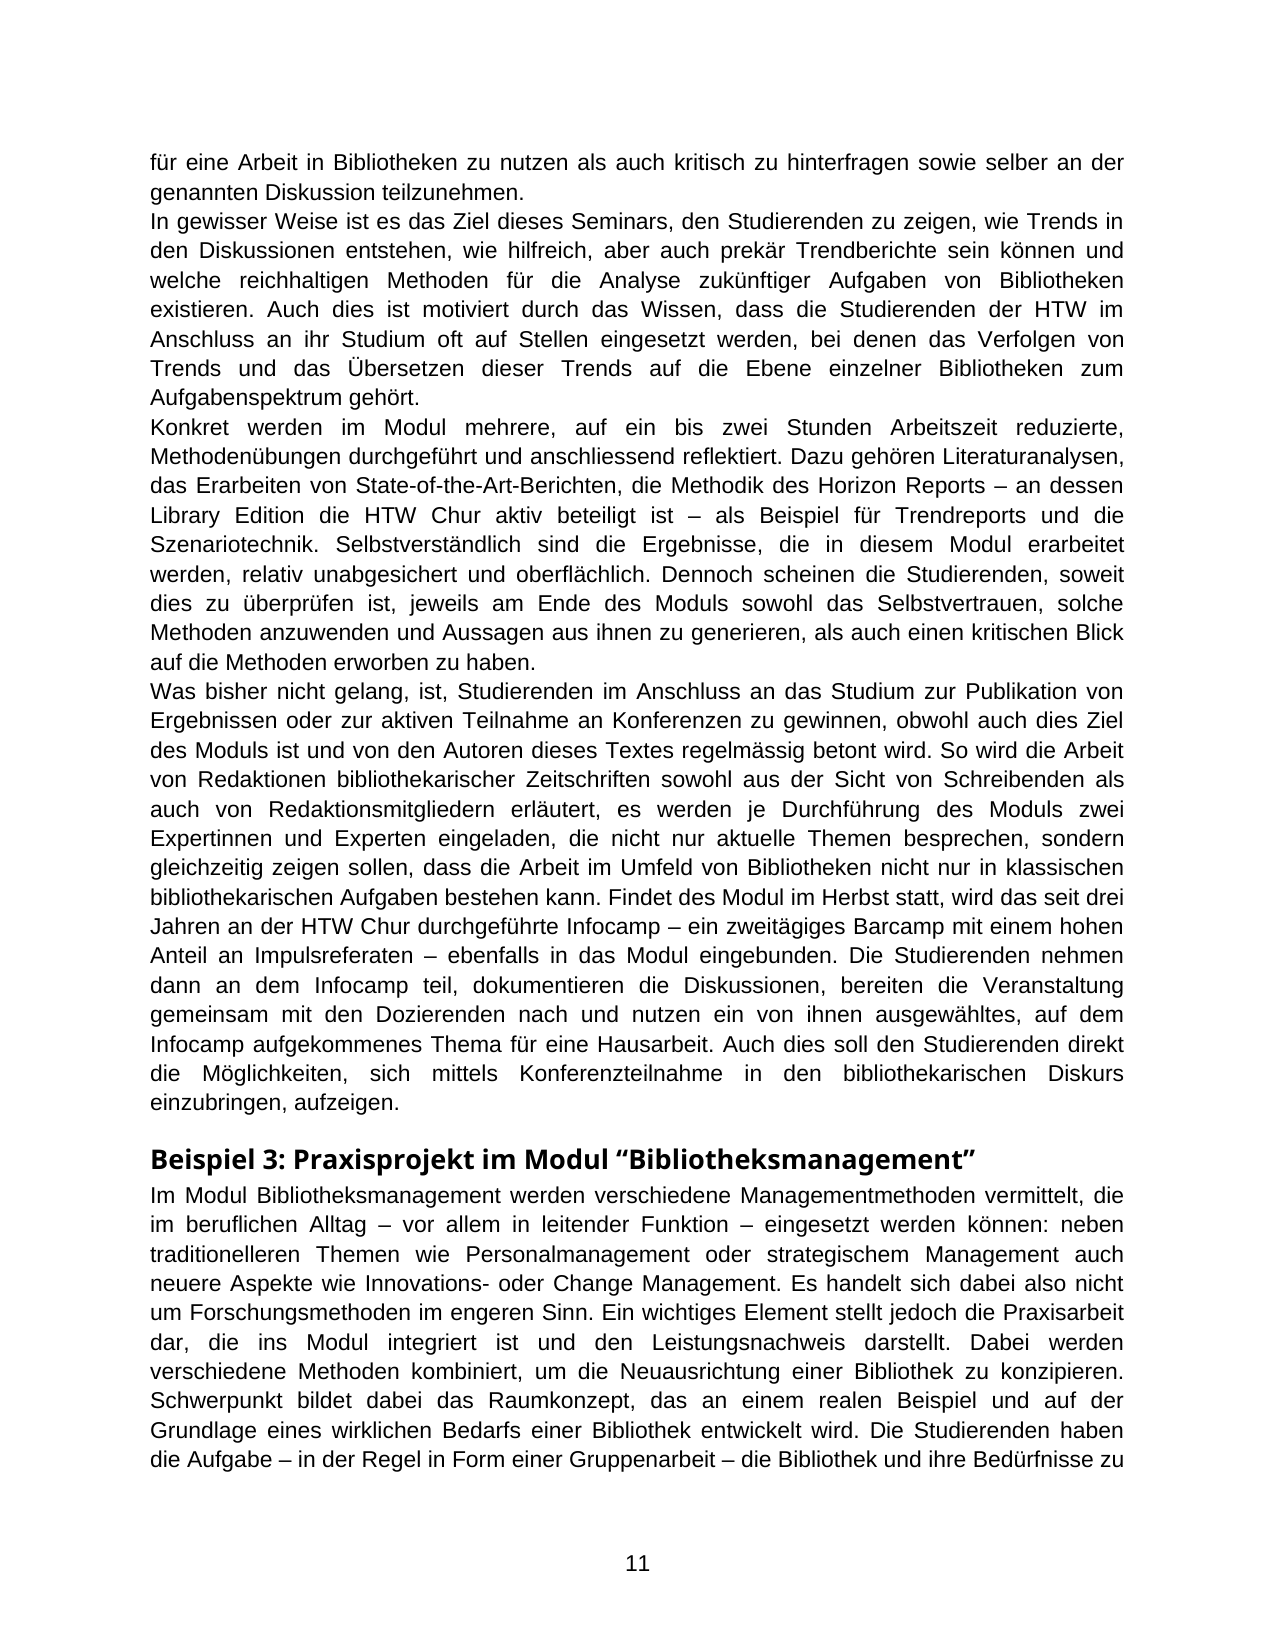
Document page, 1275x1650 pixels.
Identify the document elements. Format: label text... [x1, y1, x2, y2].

text Konkret werden im Modul mehrere, auf ein bis zwei Stunden Arbeitszeit reduzierte, Methodenübungen durchgeführt und anschliessend reflektiert. Dazu gehören Literaturanalysen, das Erarbeiten von State-of-the-Art-Berichten, die Methodik des Horizon Reports ‒ an dessen Library Edition die HTW Chur aktiv beteiligt ist ‒ als Beispiel für Trendreports und die Szenariotechnik. Selbstverständlich sind die Ergebnisse, die in diesem Modul erarbeitet werden, relativ unabgesichert und oberflächlich. Dennoch scheinen die Studierenden, soweit dies zu überprüfen ist, jeweils am Ende des Moduls sowohl das Selbstvertrauen, solche Methoden anzuwenden und Aussagen aus ihnen zu generieren, als auch einen kritischen Blick auf die Methoden erworben zu haben. [150, 414, 1125, 675]
text Was bisher nicht gelang, ist, Studierenden im Anschluss an das Studium zur Publikation von Ergebnissen oder zur aktiven Teilnahme an Konferenzen zu gewinnen, obwohl auch dies Ziel des Moduls ist und von den Autoren dieses Textes regelmässig betont wird. So wird die Arbeit von Redaktionen bibliothekarischer Zeitschriften sowohl aus der Sicht von Schreibenden als auch von Redaktionsmitgliedern erläutert, es werden je Durchführung des Moduls zwei Expertinnen und Experten eingeladen, die nicht nur aktuelle Themen besprechen, sondern gleichzeitig zeigen sollen, dass die Arbeit im Umfeld von Bibliotheken nicht nur in klassischen bibliothekarischen Aufgaben bestehen kann. Findet des Modul im Herbst statt, wird das seit drei Jahren an der HTW Chur durchgeführte Infocamp ‒ ein zweitägiges Barcamp mit einem hohen Anteil an Impulsreferaten ‒ ebenfalls in das Modul eingebunden. Die Studierenden nehmen dann an dem Infocamp teil, dokumentieren die Diskussionen, bereiten die Veranstaltung gemeinsam mit den Dozierenden nach und nutzen ein von ihnen ausgewähltes, auf dem Infocamp aufgekommenes Thema für eine Hausarbeit. Auch dies soll den Studierenden direkt die Möglichkeiten, sich mittels Konferenzteilnahme in den bibliothekarischen Diskurs einzubringen, aufzeigen. [150, 679, 1125, 1116]
text Im Modul Bibliotheksmanagement werden verschiedene Managementmethoden vermittelt, die im beruflichen Alltag ‒ vor allem in leitender Funktion ‒ eingesetzt werden können: neben traditionelleren Themen wie Personalmanagement oder strategischem Management auch neuere Aspekte wie Innovations- oder Change Management. Es handelt sich dabei also nicht um Forschungsmethoden im engeren Sinn. Ein wichtiges Element stellt jedoch die Praxisarbeit dar, die ins Modul integriert ist und den Leistungsnachweis darstellt. Dabei werden verschiedene Methoden kombiniert, um die Neuausrichtung einer Bibliothek zu konzipieren. Schwerpunkt bildet dabei das Raumkonzept, das an einem realen Beispiel und auf der Grundlage eines wirklichen Bedarfs einer Bibliothek entwickelt wird. Die Studierenden haben die Aufgabe ‒ in der Regel in Form einer Gruppenarbeit ‒ die Bibliothek und ihre Bedürfnisse zu [150, 1183, 1125, 1473]
subtitle Beispiel 3: Praxisprojekt im Modul “Bibliotheksmanagement” [150, 1140, 1125, 1177]
text In gewisser Weise ist es das Ziel dieses Seminars, den Studierenden zu zeigen, wie Trends in den Diskussionen entstehen, wie hilfreich, aber auch prekär Trendberichte sein können und welche reichhaltigen Methoden für die Analyse zukünftiger Aufgaben von Bibliotheken existieren. Auch dies ist motiviert durch das Wissen, dass die Studierenden der HTW im Anschluss an ihr Studium oft auf Stellen eingesetzt werden, bei denen das Verfolgen von Trends und das Übersetzen dieser Trends auf die Ebene einzelner Bibliotheken zum Aufgabenspektrum gehört. [150, 209, 1125, 411]
text für eine Arbeit in Bibliotheken zu nutzen als auch kritisch zu hinterfragen sowie selber an der genannten Diskussion teilzunehmen. [150, 150, 1125, 205]
